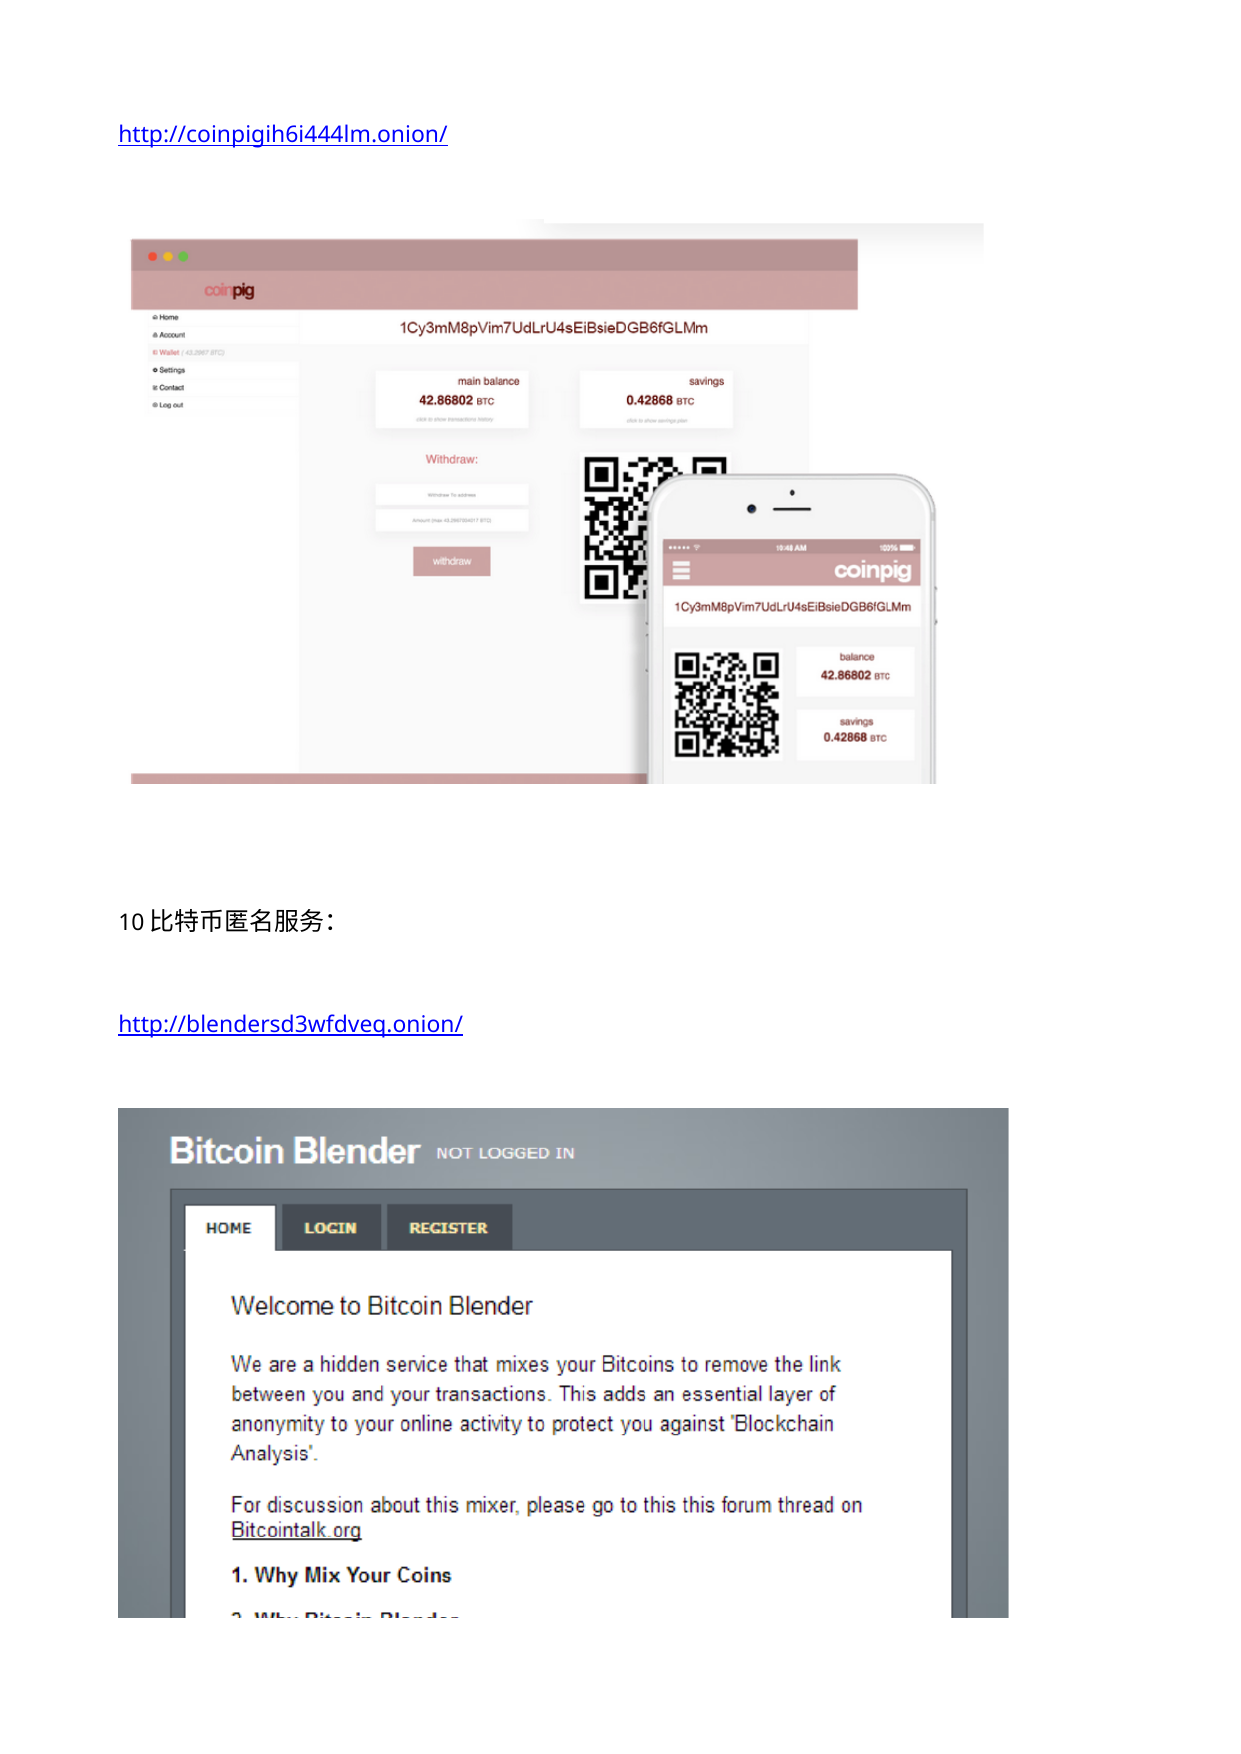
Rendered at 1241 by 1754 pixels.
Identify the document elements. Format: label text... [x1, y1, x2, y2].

text http://blendersd3wfdveq.onion/ [118, 1008, 1122, 1039]
text http://coinpigih6i444lm.onion/ [118, 118, 1122, 149]
text 10比特币匿名服务： [118, 902, 1122, 938]
